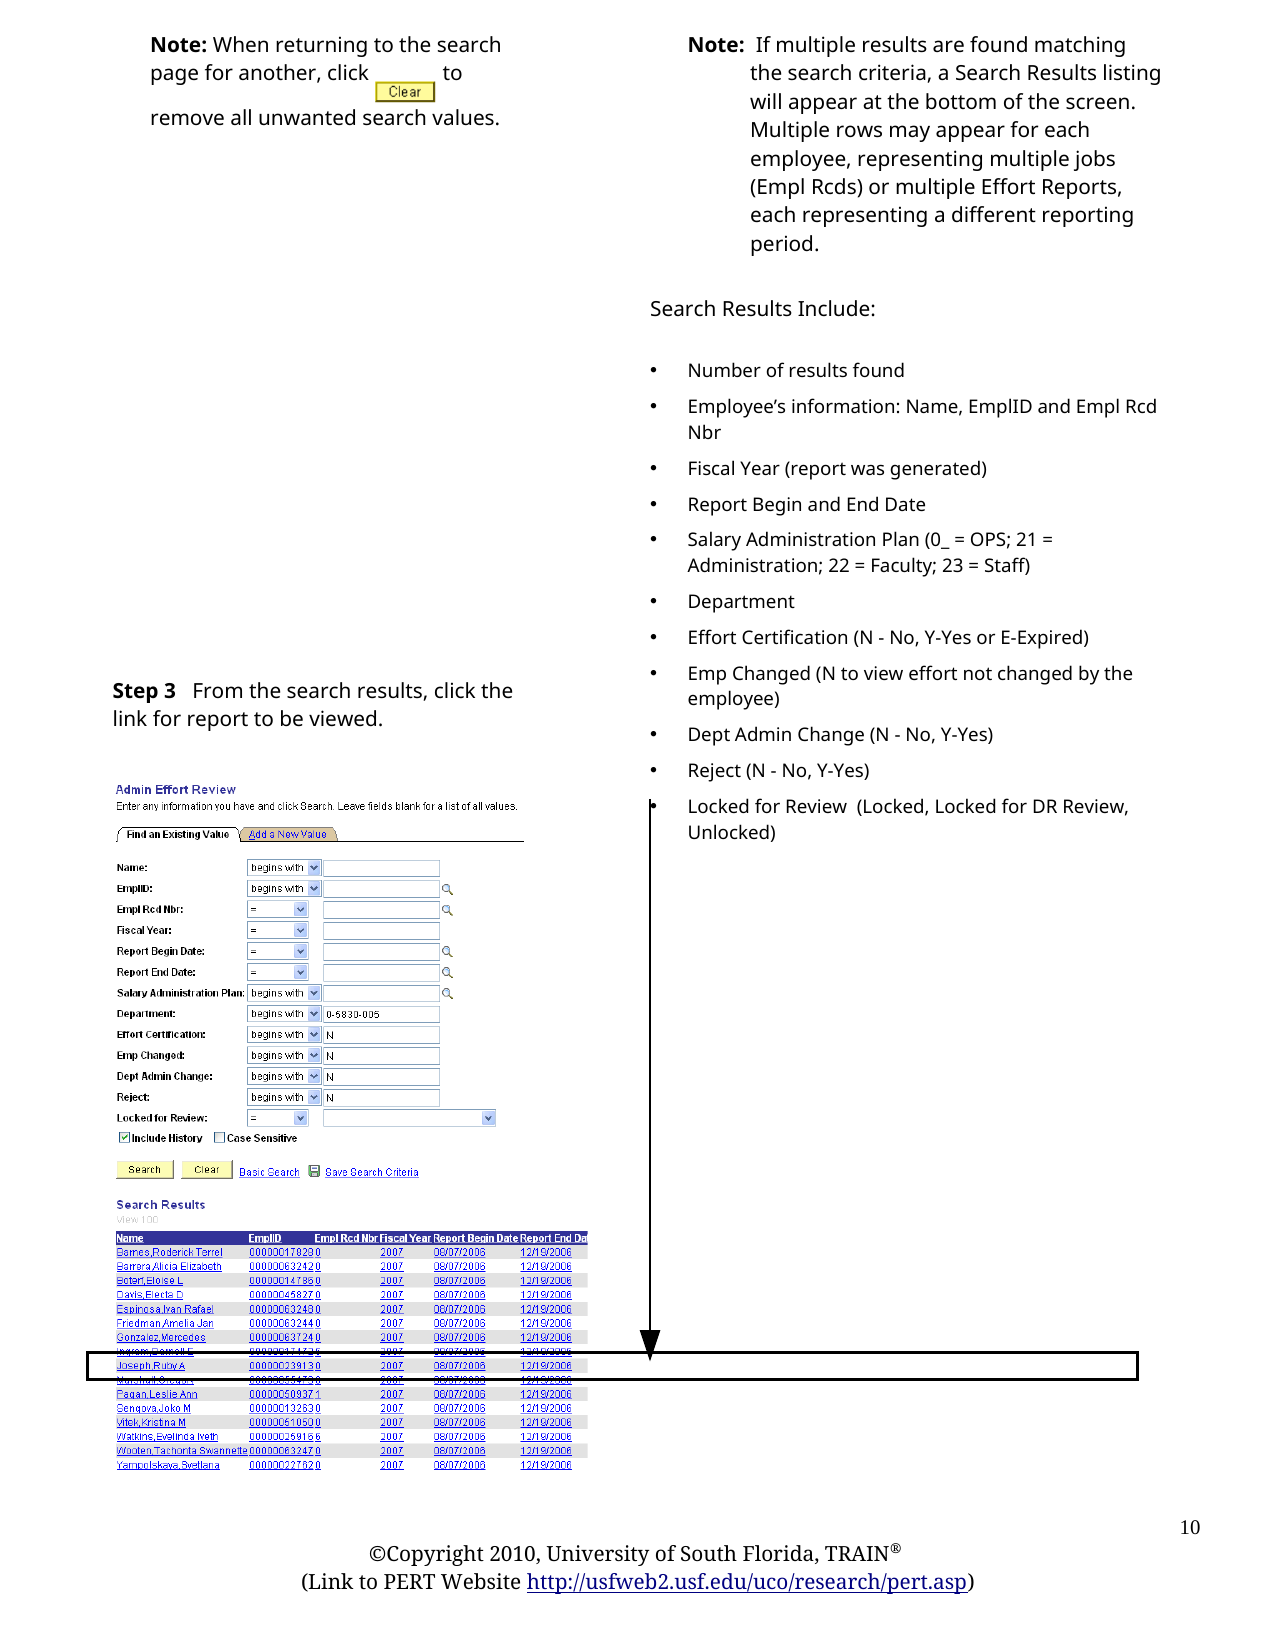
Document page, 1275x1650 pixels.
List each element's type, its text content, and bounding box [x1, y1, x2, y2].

list Locked for Review (Locked, Locked for DR Review, Unlocked) [650, 793, 1162, 844]
list Report Begin and End Date [650, 491, 1162, 516]
text Step 3 From the search results, click the link for report to be viewed. [112, 676, 525, 733]
text Note: When returning to the search page for another, click to remove all unwanted search values. [150, 30, 525, 131]
text Note: If multiple results are found matching the search criteria, a Search Results listing will appear at the bottom of the screen. Multiple rows may appear for each employee, representing multiple jobs (Empl Rcds) or multiple Effort Reports, each representing a different reporting period. [687, 30, 1162, 257]
text Search Results Include: [650, 294, 1162, 322]
list Employee’s information: Name, EmplID and Empl Rcd Nbr [650, 393, 1162, 444]
list Dept Admin Change (N - No, Y-Yes) [650, 722, 1162, 747]
list Department [650, 588, 1162, 614]
list Reject (N - No, Y-Yes) [650, 757, 1162, 783]
list Effort Certification (N - No, Y-Yes or E-Expired) [650, 624, 1162, 650]
list Number of results found [650, 357, 1162, 383]
list Fiscal Year (report was generated) [650, 455, 1162, 480]
list Emp Changed (N to view effort not changed by the employee) [650, 660, 1162, 711]
list Salary Administration Plan (0_ = OPS; 21 = Administration; 22 = Faculty; 23 = Staff) [650, 527, 1162, 578]
